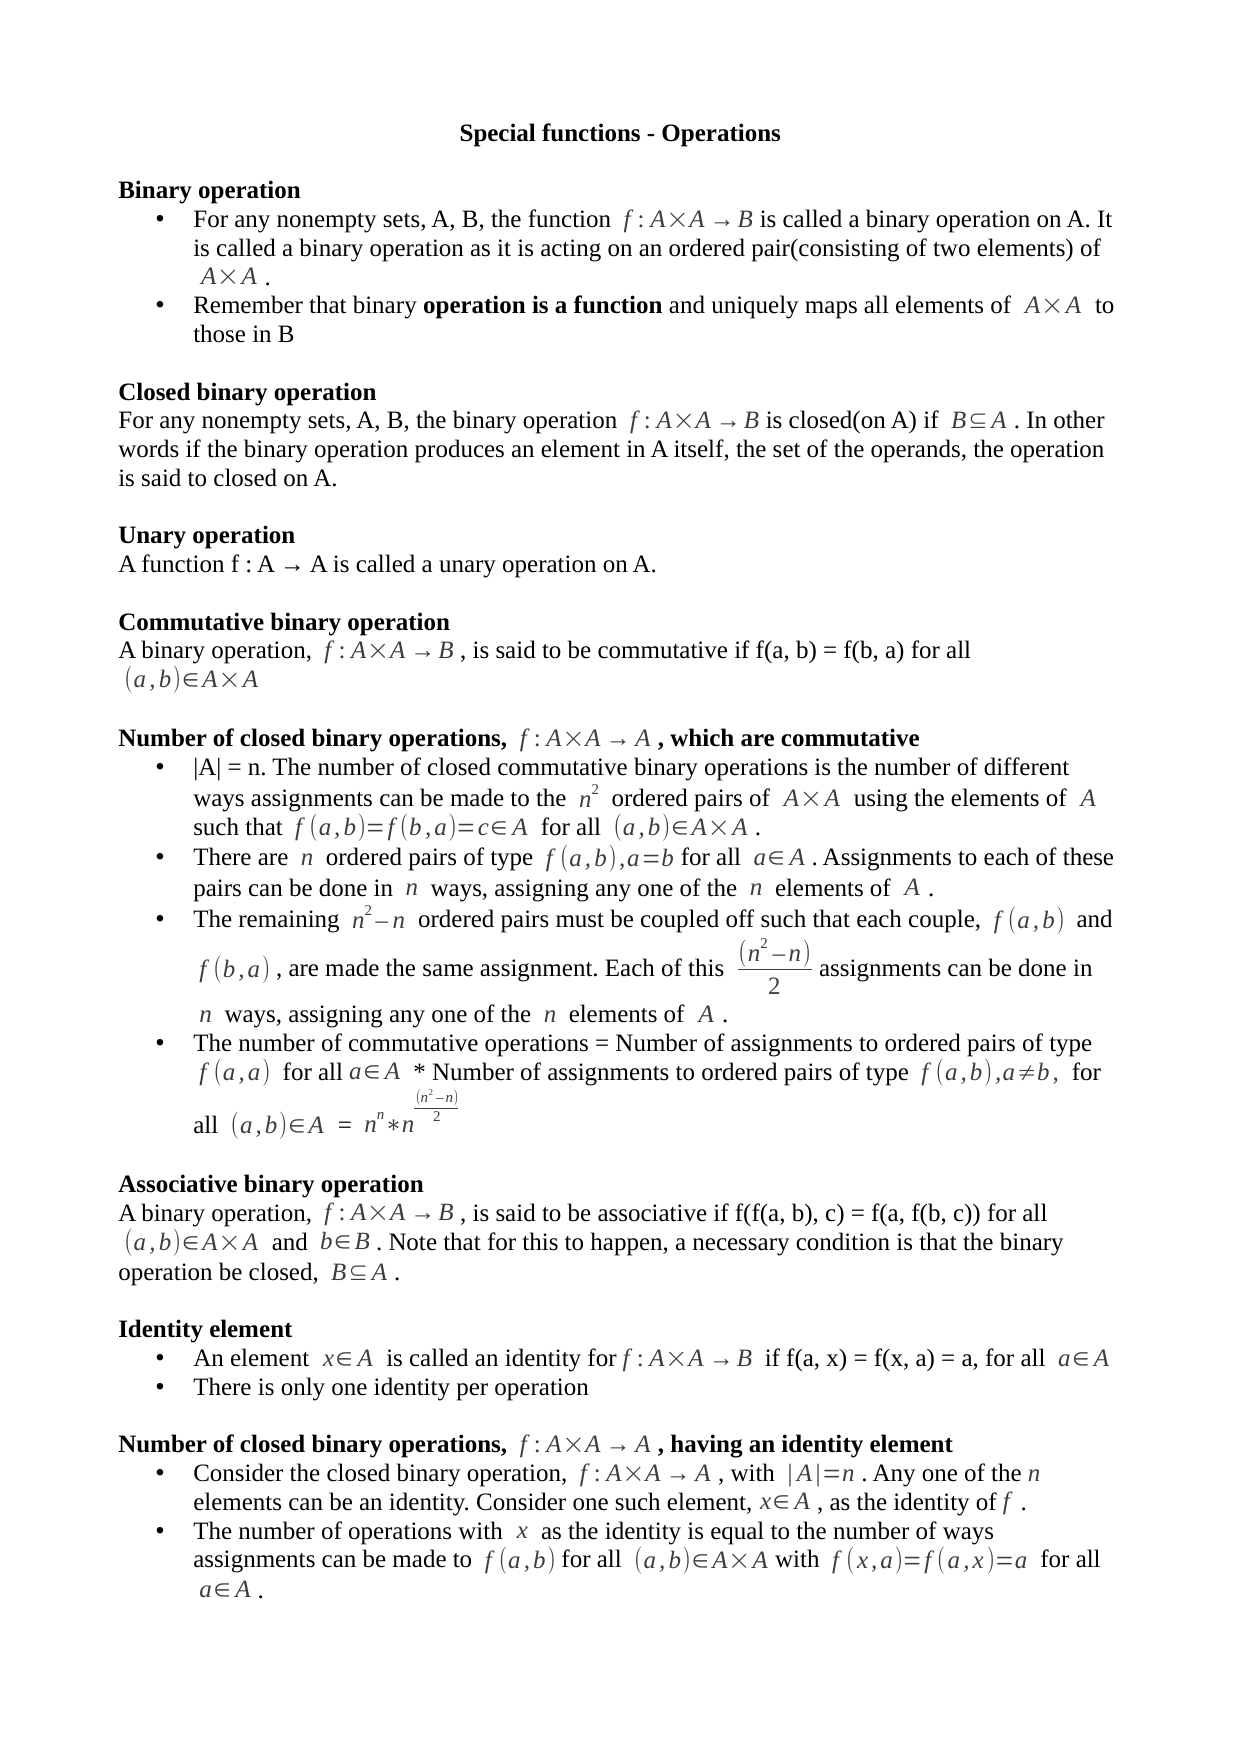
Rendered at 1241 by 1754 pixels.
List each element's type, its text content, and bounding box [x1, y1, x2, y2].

text Number of closed binary operations, , which are commutative [118, 723, 1122, 752]
list There is only one identity per operation [156, 1372, 1122, 1401]
list The number of operations with as the identity is equal to the number of ways assignments can be made to for all with for all . [156, 1516, 1122, 1604]
text Closed binary operation [118, 377, 1122, 406]
list The remaining ordered pairs must be coupled off such that each couple, and , are made the same assignment. Each of this assignments can be done in ways, assigning any one of the elements of . [156, 902, 1122, 1028]
text For any nonempty sets, A, B, the binary operation is closed(on A) if . In other words if the binary operation produces an element in A itself, the set of the operands, the operation is said to closed on A. [118, 406, 1122, 492]
text Number of closed binary operations, , having an identity element [118, 1429, 1122, 1458]
text Binary operation [118, 176, 1122, 204]
list Remember that binary operation is a function and uniquely maps all elements of to those in B [156, 291, 1122, 348]
list |A| = n. The number of closed commutative binary operations is the number of different ways assignments can be made to the ordered pairs of using the elements of such that for all . [156, 752, 1122, 842]
text A function f : A → A is called a unary operation on A. [118, 549, 1122, 578]
text A binary operation, , is said to be associative if f(f(a, b), c) = f(a, f(b, c)) for all and . Note that for this to happen, a necessary condition is that the binary operation be closed, . [118, 1198, 1122, 1286]
list An element is called an identity for if f(a, x) = f(x, a) = a, for all [156, 1343, 1122, 1372]
list The number of commutative operations = Number of assignments to ordered pairs of type for all * Number of assignments to ordered pairs of type for all = [156, 1028, 1122, 1140]
text A binary operation, , is said to be commutative if f(a, b) = f(b, a) for all [118, 636, 1122, 694]
list For any nonempty sets, A, B, the function is called a binary operation on A. It is called a binary operation as it is acting on an ordered pair(consisting of two elements) of . [156, 204, 1122, 291]
list There are ordered pairs of type for all . Assignments to each of these pairs can be done in ways, assigning any one of the elements of . [156, 842, 1122, 902]
text Unary operation [118, 521, 1122, 549]
text Identity element [118, 1314, 1122, 1343]
text Associative binary operation [118, 1169, 1122, 1198]
text Commutative binary operation [118, 607, 1122, 636]
text Special functions - Operations [118, 118, 1122, 147]
list Consider the closed binary operation, , with . Any one of the elements can be an identity. Consider one such element,, as the identity of. [156, 1458, 1122, 1516]
